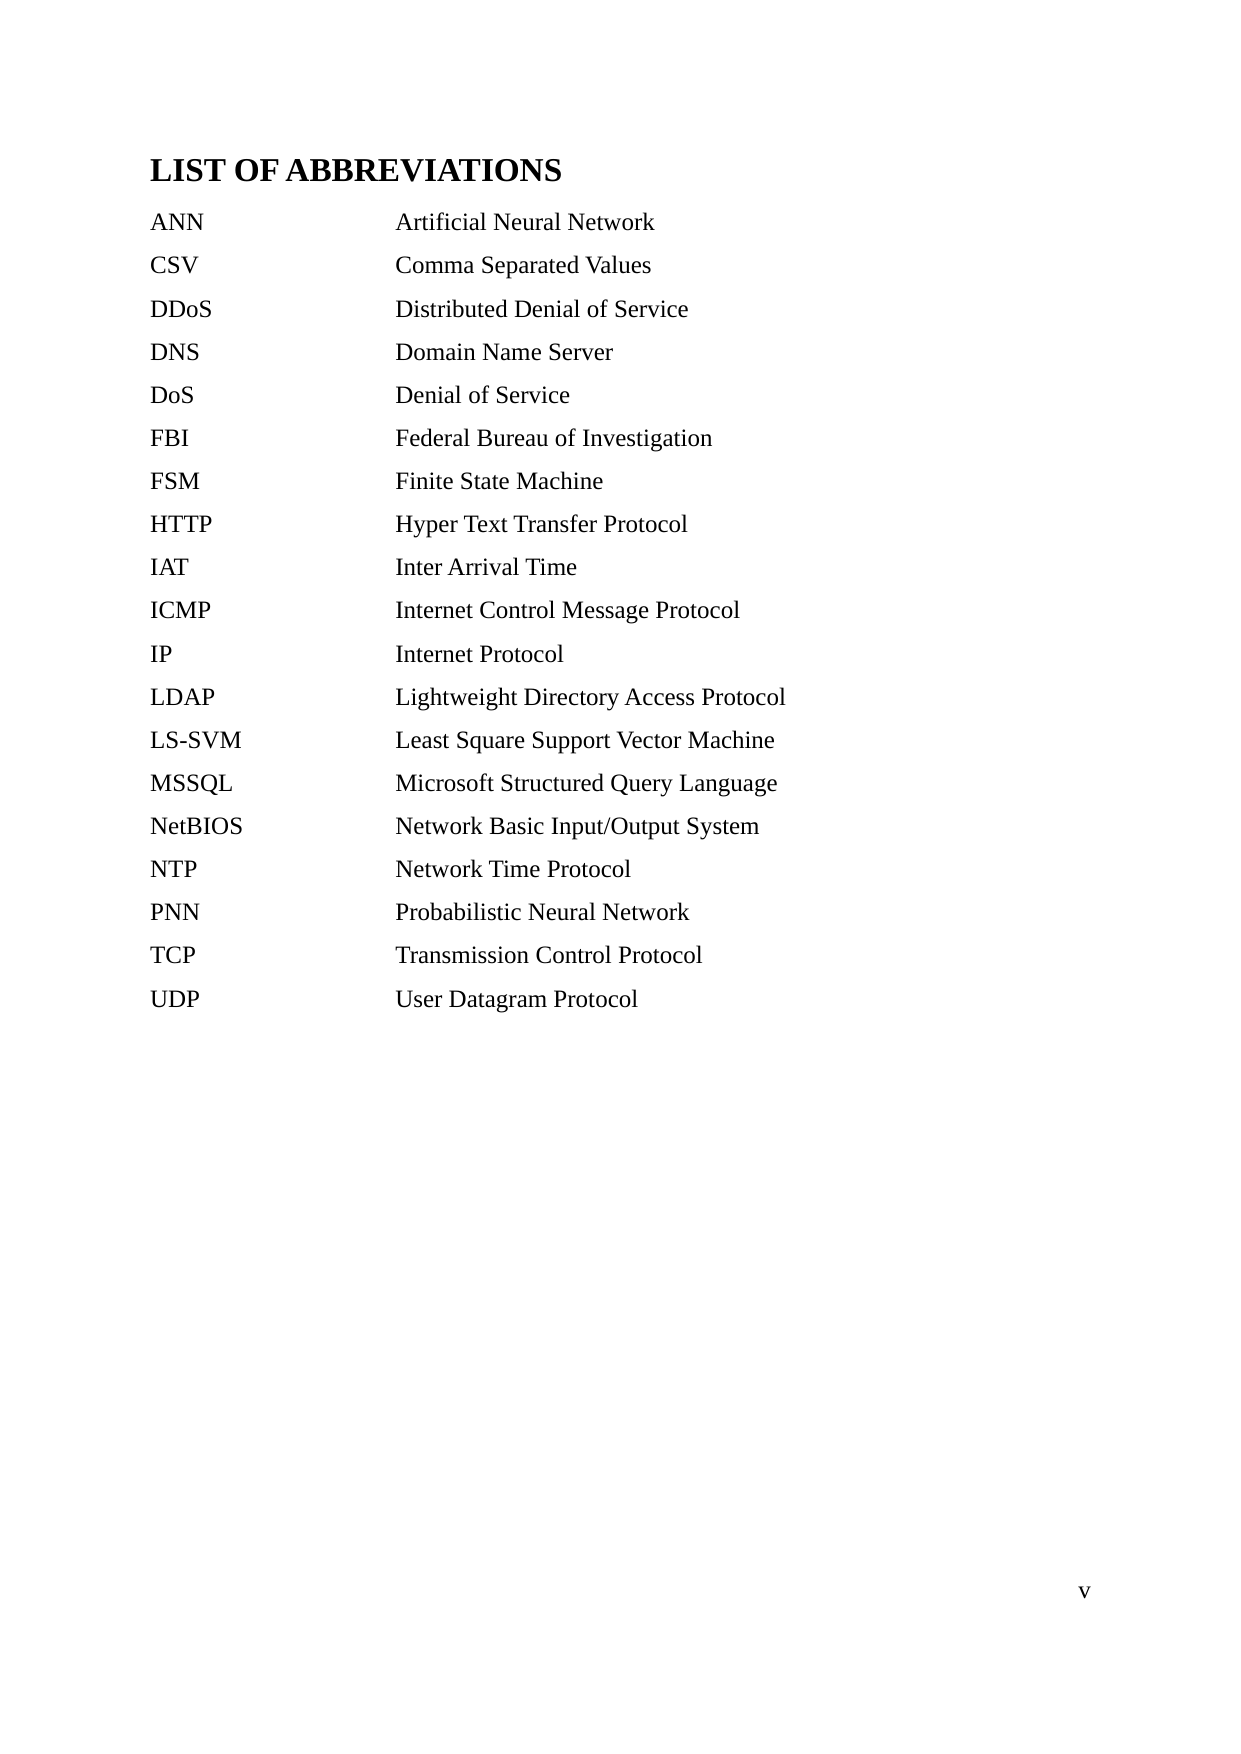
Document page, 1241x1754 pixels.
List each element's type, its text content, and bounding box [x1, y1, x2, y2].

text FSM [150, 466, 366, 495]
text Comma Separated Values [395, 251, 1091, 279]
text Lightweight Directory Access Protocol [395, 682, 1091, 711]
text PNN [150, 897, 366, 926]
text CSV [150, 251, 366, 279]
text MSSQL [150, 768, 366, 797]
text Internet Protocol [395, 639, 1091, 667]
text LDAP [150, 682, 366, 711]
text Network Basic Input/Output System [395, 811, 1091, 840]
text Microsoft Structured Query Language [395, 768, 1091, 797]
text Probabilistic Neural Network [395, 897, 1091, 926]
text LS-SVM [150, 725, 366, 754]
text Inter Arrival Time [395, 552, 1091, 581]
text Domain Name Server [395, 337, 1091, 366]
text IP [150, 639, 366, 667]
text Federal Bureau of Investigation [395, 423, 1091, 452]
text Least Square Support Vector Machine [395, 725, 1091, 754]
text Hyper Text Transfer Protocol [395, 509, 1091, 538]
text IAT [150, 552, 366, 581]
subtitle LIST OF ABBREVIATIONS [150, 150, 1091, 188]
text DNS [150, 337, 366, 366]
text HTTP [150, 509, 366, 538]
text UDP [150, 984, 366, 1012]
text DoS [150, 380, 366, 409]
text ICMP [150, 596, 366, 624]
text NetBIOS [150, 811, 366, 840]
text TCP [150, 941, 366, 969]
text FBI [150, 423, 366, 452]
text NTP [150, 854, 366, 883]
text Transmission Control Protocol [395, 941, 1091, 969]
text Distributed Denial of Service [395, 294, 1091, 322]
text Artificial Neural Network [395, 207, 1091, 236]
text Denial of Service [395, 380, 1091, 409]
text Finite State Machine [395, 466, 1091, 495]
text ANN [150, 207, 366, 236]
text Internet Control Message Protocol [395, 596, 1091, 624]
text User Datagram Protocol [395, 984, 1091, 1012]
text Network Time Protocol [395, 854, 1091, 883]
text DDoS [150, 294, 366, 322]
